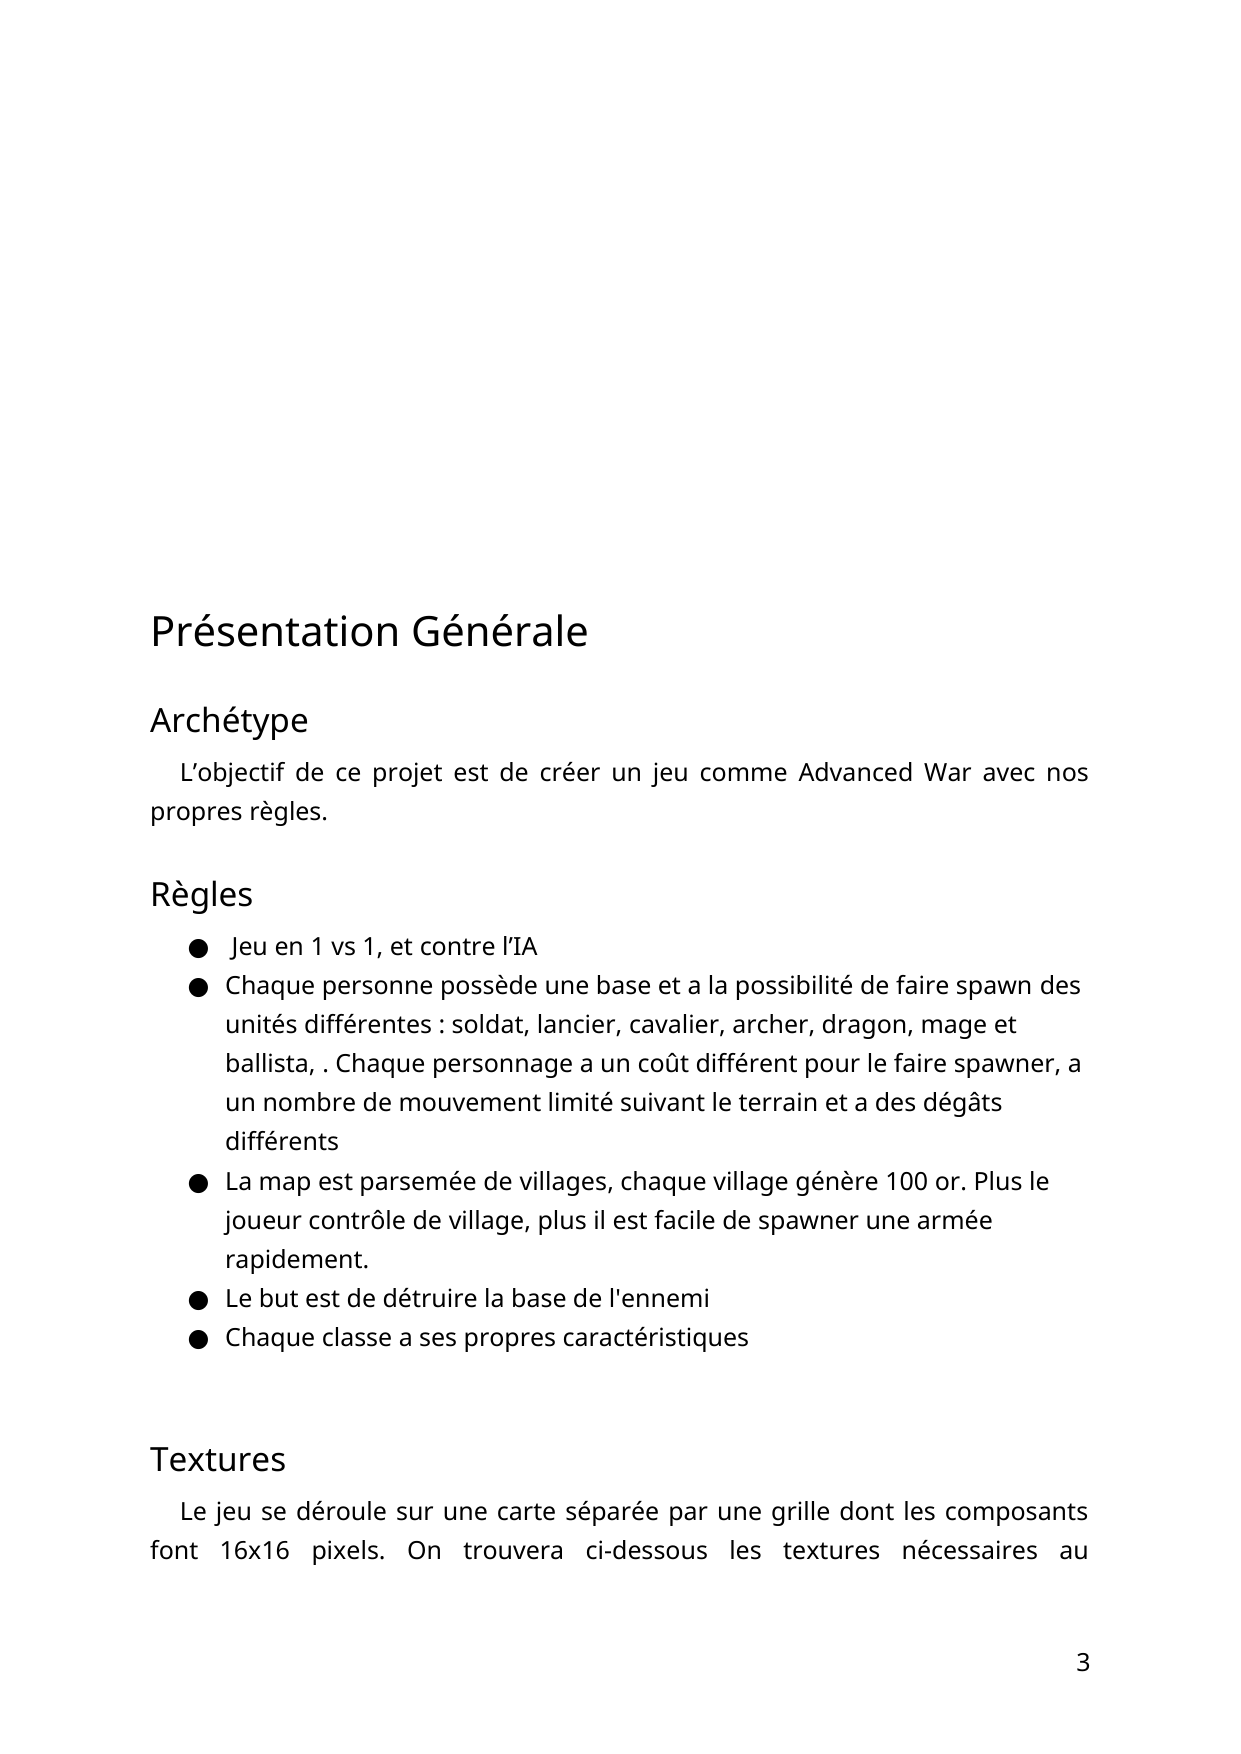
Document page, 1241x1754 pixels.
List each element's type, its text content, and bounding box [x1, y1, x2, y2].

subtitle Règles [150, 870, 1090, 916]
subtitle Textures [150, 1436, 1090, 1481]
text L’objectif de ce projet est de créer un jeu comme Advanced War avec nos propres règles. [150, 754, 1090, 828]
subtitle Présentation Générale [150, 602, 1090, 659]
list Chaque classe a ses propres caractéristiques [187, 1320, 1090, 1354]
list Le but est de détruire la base de l'ennemi [187, 1281, 1090, 1315]
list La map est parsemée de villages, chaque village génère 100 or. Plus le joueur contrôle de village, plus il est facile de spawner une armée rapidement. [187, 1163, 1090, 1276]
list Chaque personne possède une base et a la possibilité de faire spawn des unités différentes : soldat, lancier, cavalier, archer, dragon, mage et ballista, . Chaque personnage a un coût différent pour le faire spawner, a un nombre de mouvement limité suivant le terrain et a des dégâts différents [187, 967, 1090, 1158]
text Le jeu se déroule sur une carte séparée par une grille dont les composants font 16x16 pixels. On trouvera ci-dessous les textures nécessaires au [150, 1494, 1090, 1567]
list Jeu en 1 vs 1, et contre l’IA [187, 928, 1090, 962]
subtitle Archétype [150, 697, 1090, 742]
